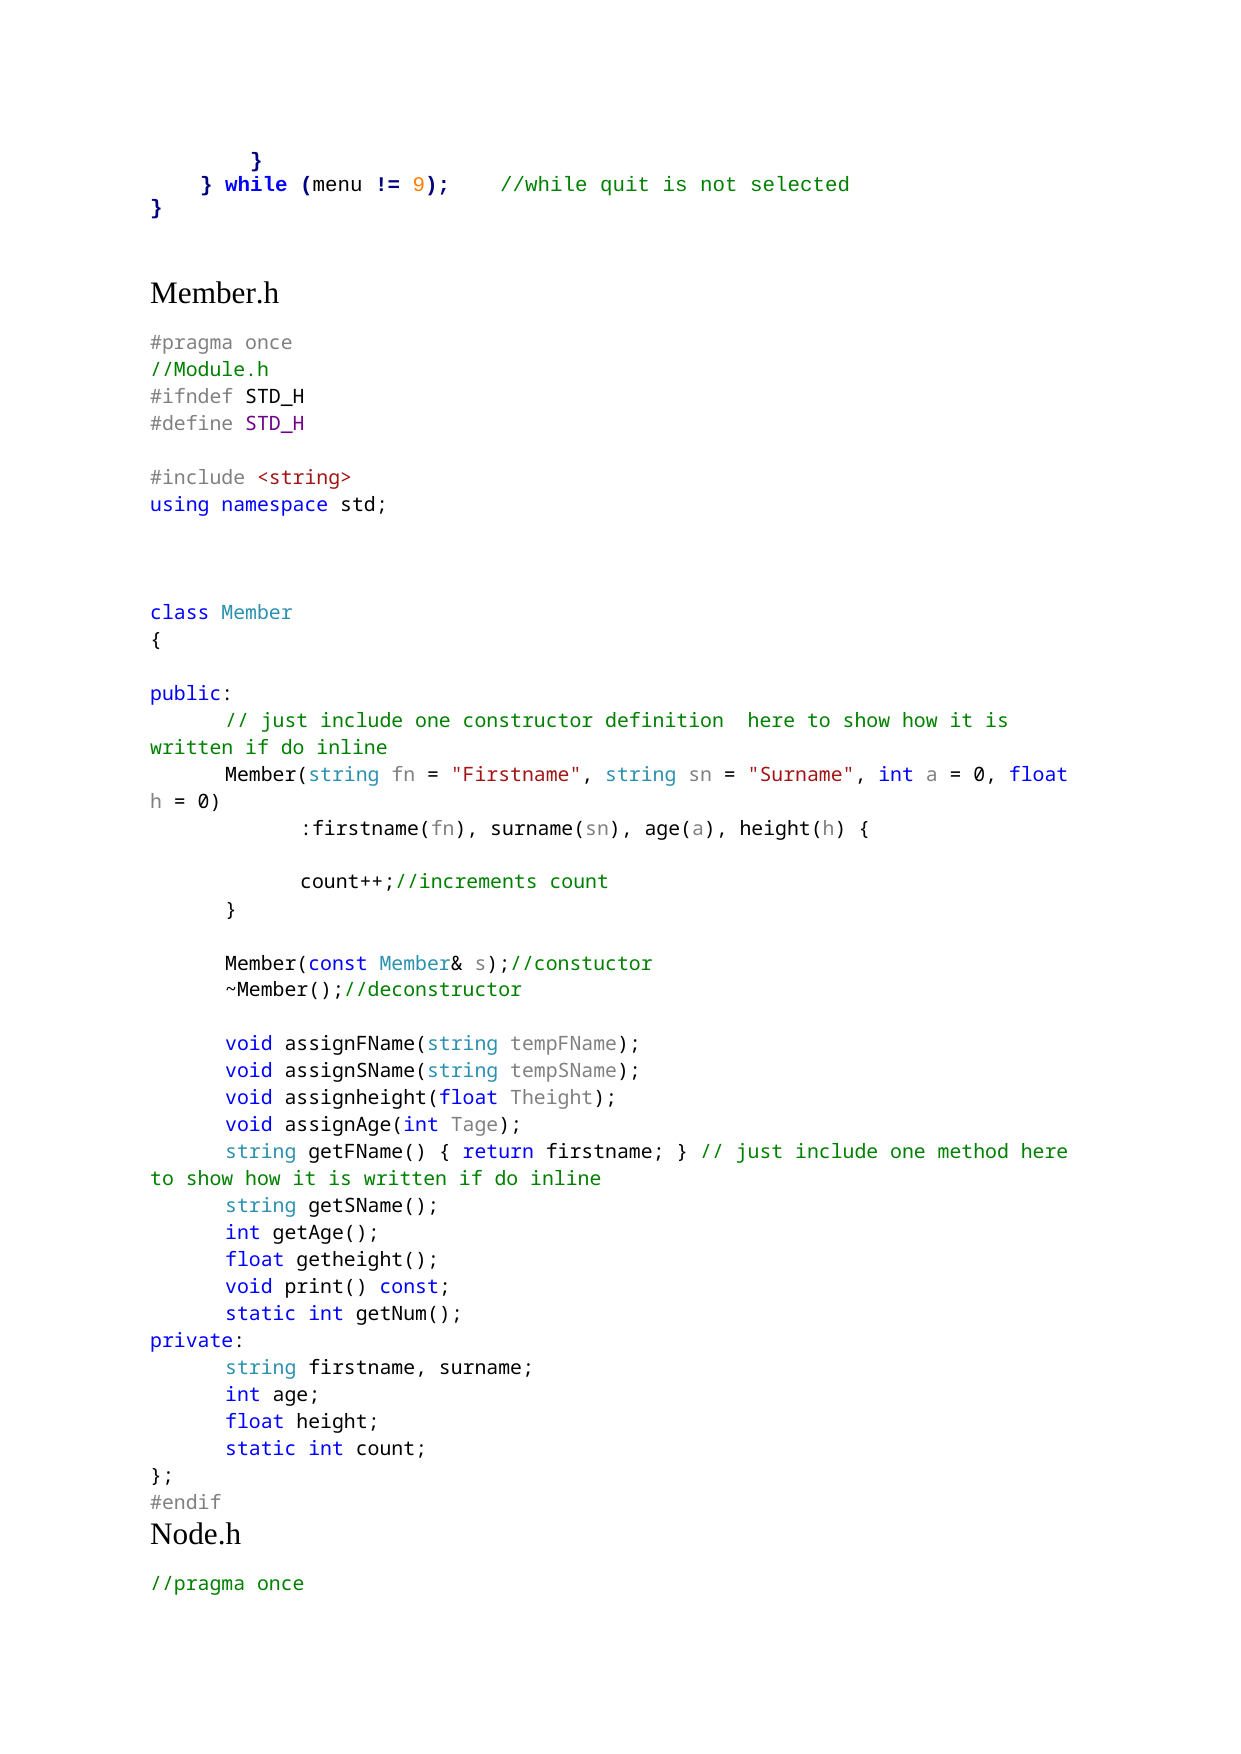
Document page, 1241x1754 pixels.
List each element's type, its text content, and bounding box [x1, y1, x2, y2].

text #endif [150, 1488, 1090, 1515]
text float getheight(); [150, 1246, 1090, 1272]
text string getFName() { return firstname; } // just include one method here to show how it is written if do inline [150, 1138, 1090, 1192]
text static int getNum(); [150, 1299, 1090, 1326]
text ~Member();//deconstructor [150, 976, 1090, 1003]
text void print() const; [150, 1272, 1090, 1299]
text using namespace std; [150, 490, 1090, 517]
text class Member [150, 598, 1090, 625]
text #include <string> [150, 463, 1090, 490]
text string firstname, surname; [150, 1353, 1090, 1380]
text } while (menu != 9); //while quit is not selected [150, 174, 1090, 197]
text //pragma once [150, 1569, 1090, 1596]
text Member(string fn = "Firstname", string sn = "Surname", int a = 0, float h = 0) [150, 760, 1090, 814]
text private: [150, 1326, 1090, 1353]
text //Module.h [150, 355, 1090, 382]
text string getSName(); [150, 1192, 1090, 1218]
text void assignheight(float Theight); [150, 1084, 1090, 1111]
text #pragma once [150, 328, 1090, 355]
text } [150, 150, 1090, 174]
text #ifndef STD_H [150, 382, 1090, 409]
text int age; [150, 1380, 1090, 1407]
text float height; [150, 1407, 1090, 1434]
text count++;//increments count [150, 868, 1090, 895]
text void assignFName(string tempFName); [150, 1030, 1090, 1057]
text }; [150, 1461, 1090, 1488]
text void assignAge(int Tage); [150, 1111, 1090, 1138]
text int getAge(); [150, 1218, 1090, 1246]
text } [150, 197, 1090, 221]
text :firstname(fn), surname(sn), age(a), height(h) { [150, 814, 1090, 841]
text Member(const Member& s);//constuctor [150, 949, 1090, 976]
text #define STD_H [150, 409, 1090, 436]
text public: [150, 679, 1090, 706]
text // just include one constructor definition here to show how it is written if do inline [150, 706, 1090, 760]
text { [150, 625, 1090, 652]
text Node.h [150, 1515, 1090, 1551]
text static int count; [150, 1434, 1090, 1461]
text } [150, 895, 1090, 922]
text void assignSName(string tempSName); [150, 1057, 1090, 1084]
text Member.h [150, 274, 1090, 311]
